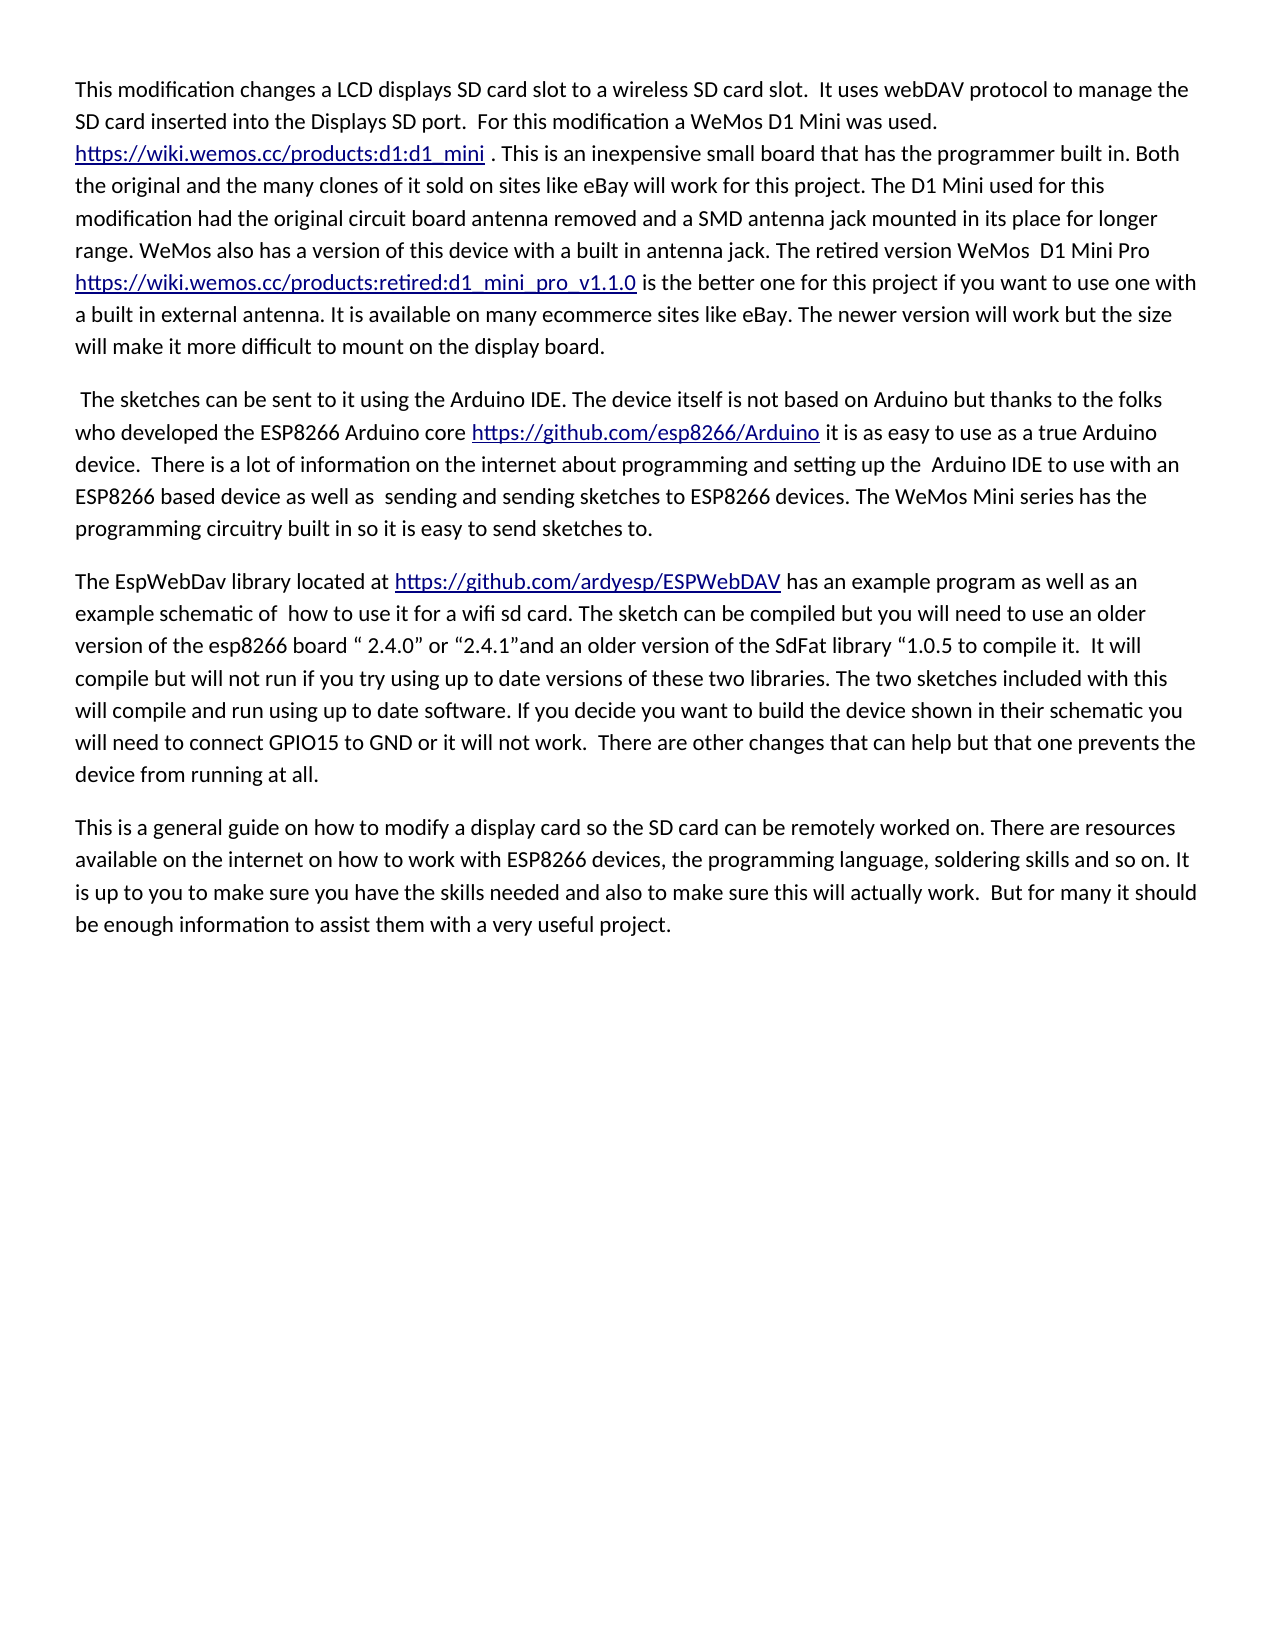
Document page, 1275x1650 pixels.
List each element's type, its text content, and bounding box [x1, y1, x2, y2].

text This is a general guide on how to modify a display card so the SD card can be remotely worked on. There are resources available on the internet on how to work with ESP8266 devices, the programming language, soldering skills and so on. It is up to you to make sure you have the skills needed and also to make sure this will actually work. But for many it should be enough information to assist them with a very useful project. [75, 813, 1200, 938]
text This modification changes a LCD displays SD card slot to a wireless SD card slot. It uses webDAV protocol to manage the SD card inserted into the Displays SD port. For this modification a WeMos D1 Mini was used. https://wiki.wemos.cc/products:d1:d1_mini . This is an inexpensive small board that has the programmer built in. Both the original and the many clones of it sold on sites like eBay will work for this project. The D1 Mini used for this modification had the original circuit board antenna removed and a SMD antenna jack mounted in its place for longer range. WeMos also has a version of this device with a built in antenna jack. The retired version WeMos D1 Mini Pro https://wiki.wemos.cc/products:retired:d1_mini_pro_v1.1.0 is the better one for this project if you want to use one with a built in external antenna. It is available on many ecommerce sites like eBay. The newer version will work but the size will make it more difficult to mount on the display board. [75, 75, 1200, 361]
text The sketches can be sent to it using the Arduino IDE. The device itself is not based on Arduino but thanks to the folks who developed the ESP8266 Arduino core https://github.com/esp8266/Arduino it is as easy to use as a true Arduino device. There is a lot of information on the internet about programming and setting up the Arduino IDE to use with an ESP8266 based device as well as sending and sending sketches to ESP8266 devices. The WeMos Mini series has the programming circuitry built in so it is easy to send sketches to. [75, 386, 1200, 542]
text The EspWebDav library located at https://github.com/ardyesp/ESPWebDAV has an example program as well as an example schematic of how to use it for a wifi sd card. The sketch can be compiled but you will need to use an older version of the esp8266 board “ 2.4.0” or “2.4.1”and an older version of the SdFat library “1.0.5 to compile it. It will compile but will not run if you try using up to date versions of these two libraries. The two sketches included with this will compile and run using up to date software. If you decide you want to build the device shown in their schematic you will need to connect GPIO15 to GND or it will not work. There are other changes that can help but that one prevents the device from running at all. [75, 567, 1200, 788]
